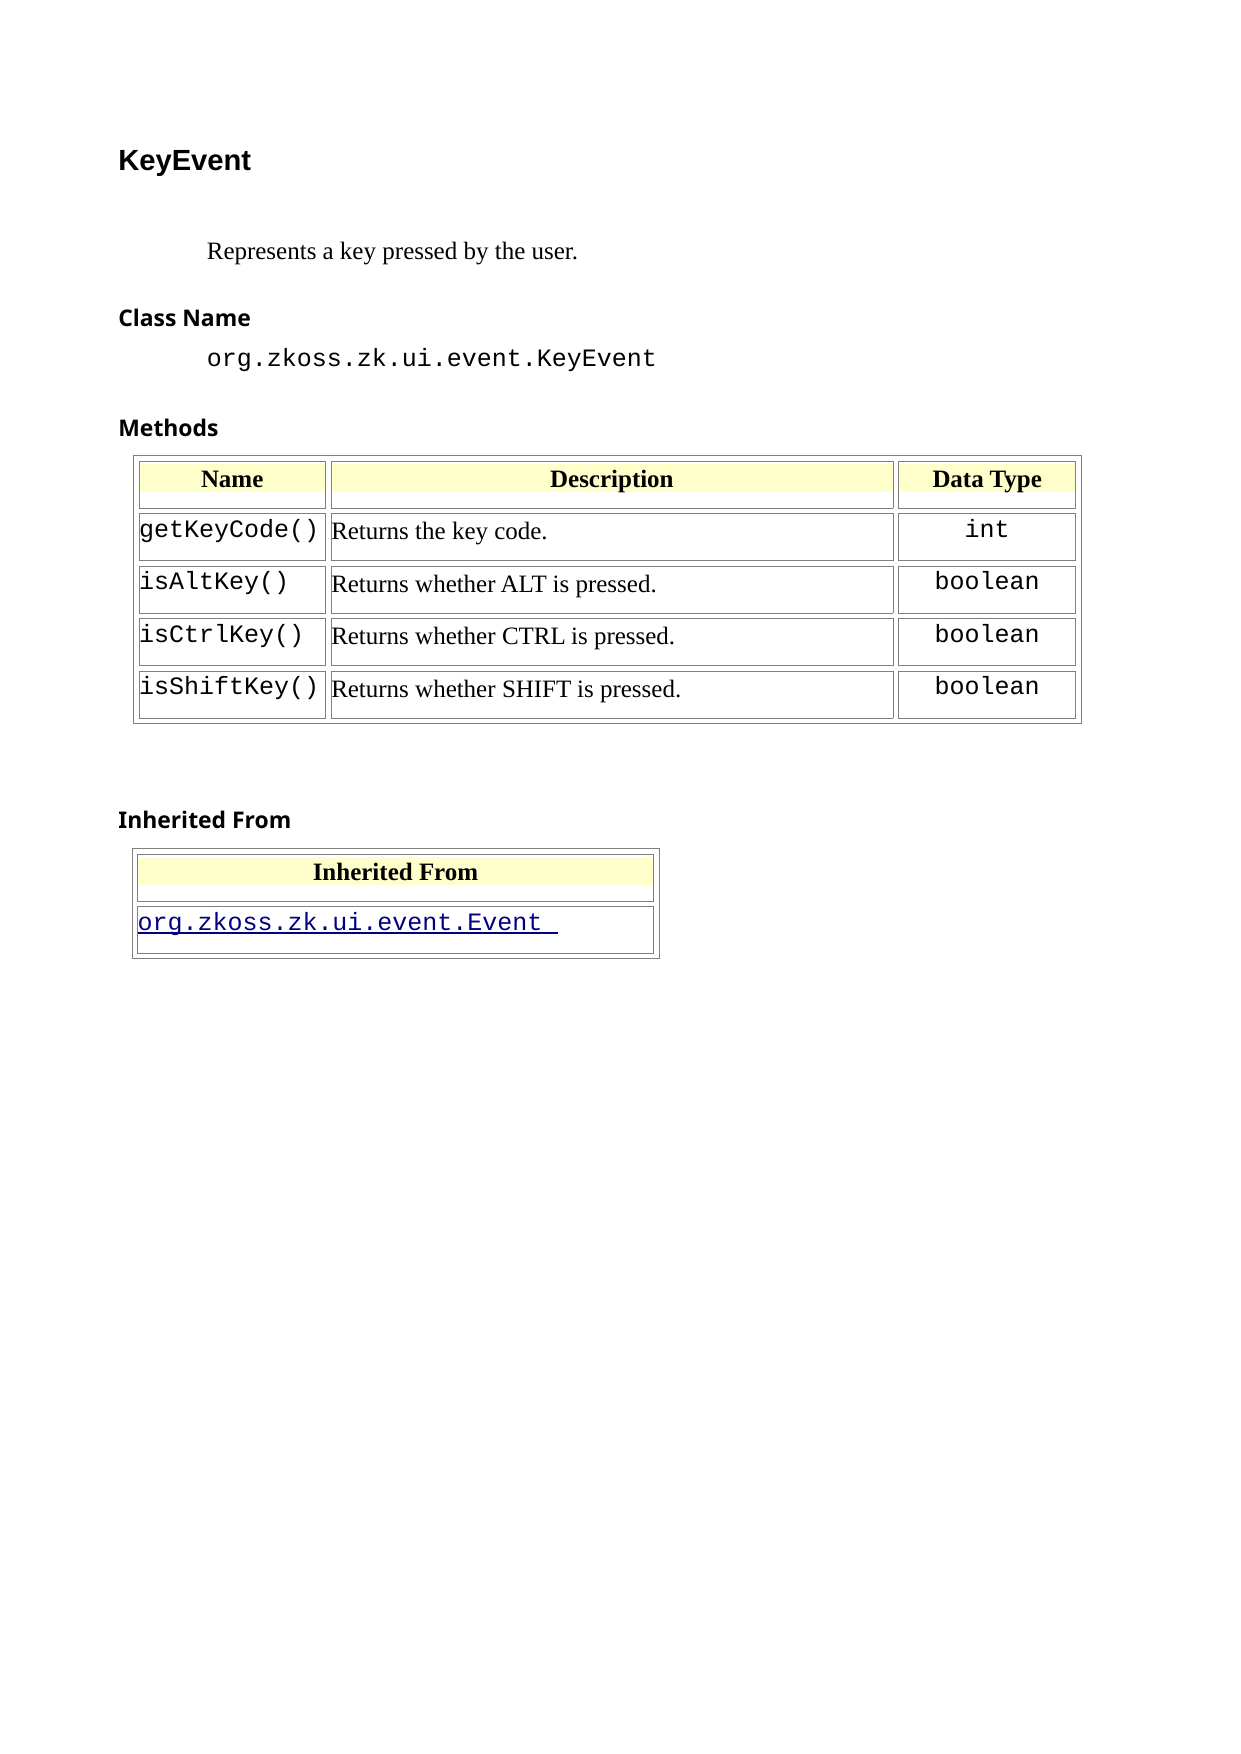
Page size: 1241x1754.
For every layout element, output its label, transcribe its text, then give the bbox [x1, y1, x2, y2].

text Represents a key pressed by the user. [207, 236, 1122, 264]
table_cell isCtrlKey() [136, 613, 328, 665]
table_cell org.zkoss.zk.ui.event.Event [134, 901, 656, 953]
subtitle Class Name [118, 302, 1122, 333]
text org.zkoss.zk.ui.event.KeyEvent [207, 346, 1122, 374]
table_cell Returns whether SHIFT is pressed. [328, 665, 896, 718]
table_header Inherited From [134, 849, 656, 901]
table_header Name [136, 456, 328, 508]
table_header Description [328, 456, 896, 508]
table_cell int [896, 508, 1078, 560]
table_cell boolean [896, 560, 1078, 613]
table_cell Returns whether CTRL is pressed. [328, 613, 896, 665]
table_cell Returns the key code. [328, 508, 896, 560]
table_cell boolean [896, 665, 1078, 718]
text Inherited From [118, 804, 1122, 836]
table_cell Returns whether ALT is pressed. [328, 560, 896, 613]
table_header Data Type [896, 456, 1078, 508]
table_cell getKeyCode() [136, 508, 328, 560]
subtitle Methods [118, 412, 1122, 443]
table_cell boolean [896, 613, 1078, 665]
table_cell isAltKey() [136, 560, 328, 613]
subtitle KeyEvent [118, 143, 1122, 177]
table_cell isShiftKey() [136, 665, 328, 718]
